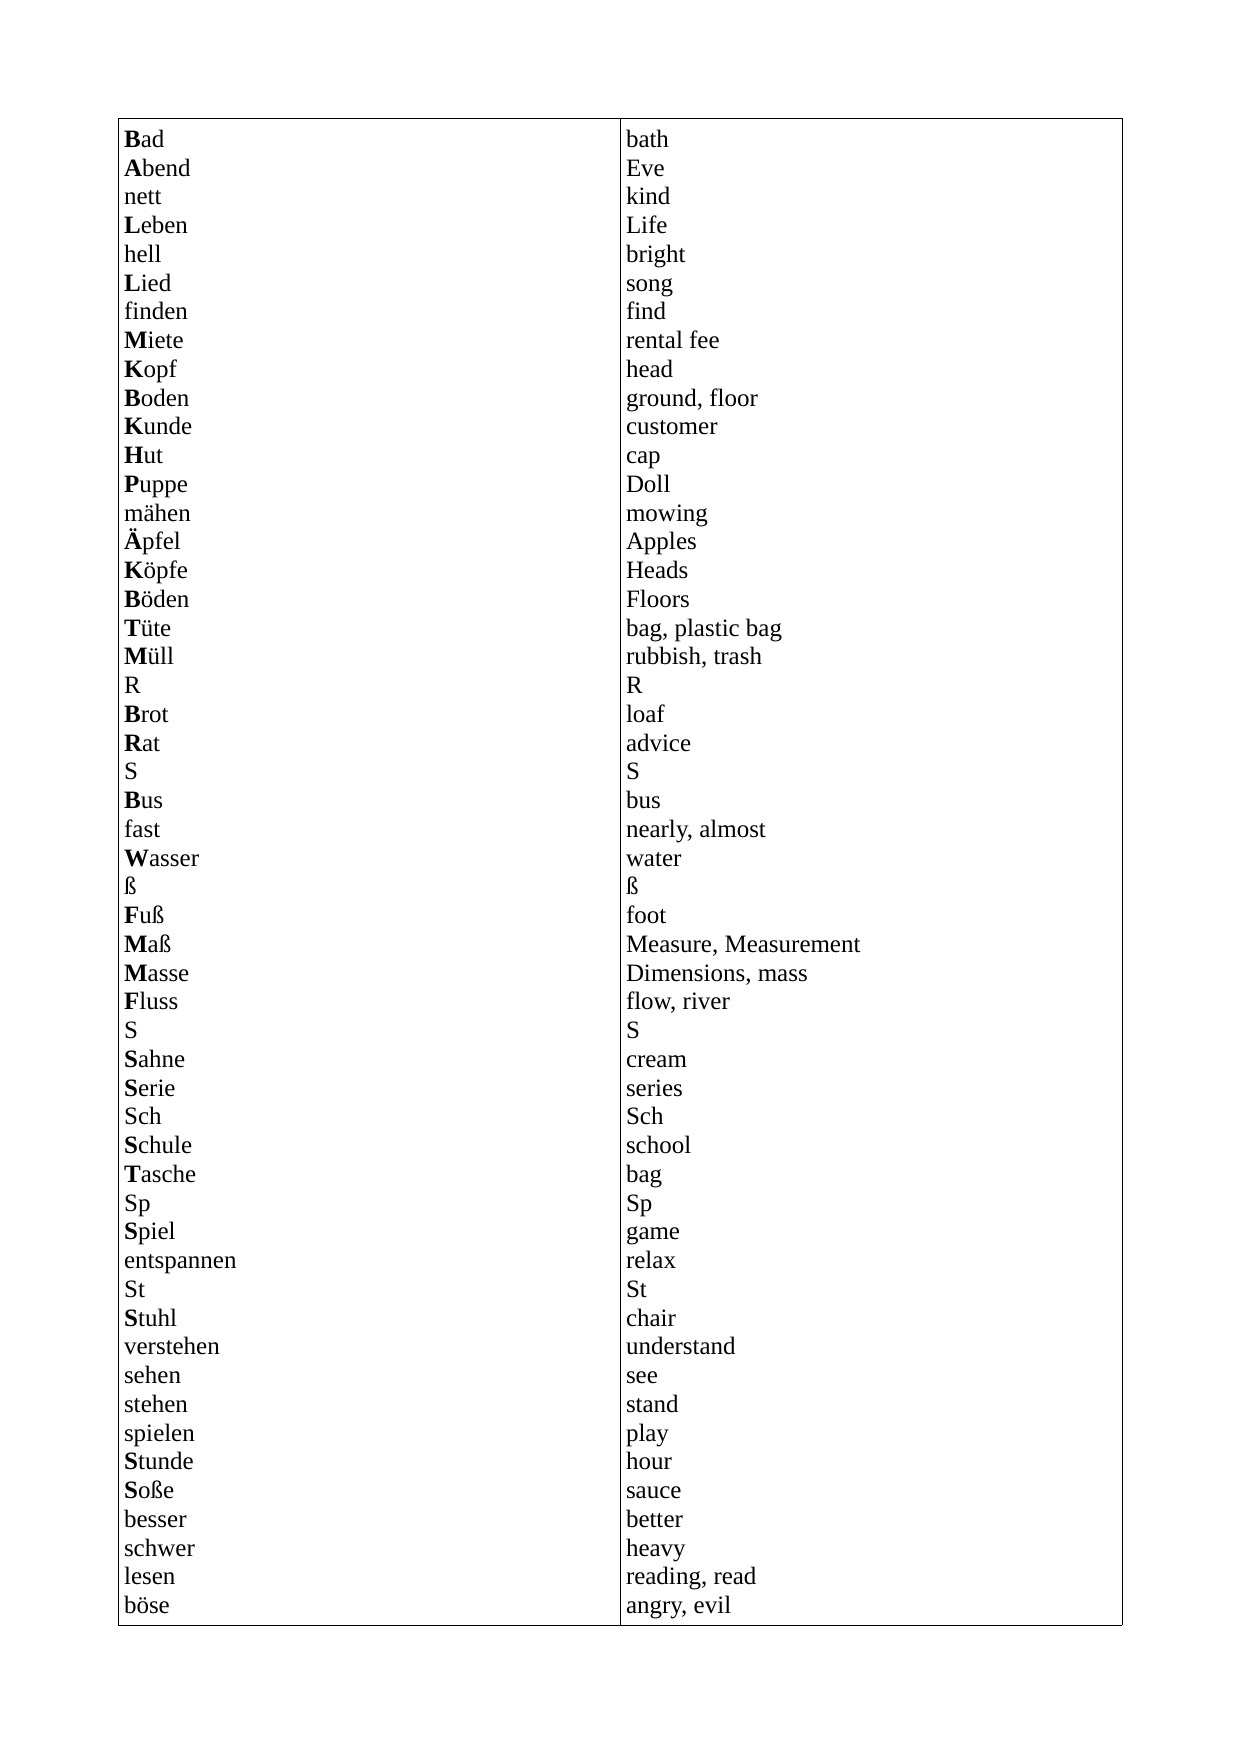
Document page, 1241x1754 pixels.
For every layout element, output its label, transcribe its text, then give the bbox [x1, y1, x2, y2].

table_cell bath Eve kind Life bright song find rental fee head ground, floor customer cap Doll mowing Apples Heads Floors bag, plastic bag rubbish, trash R loaf advice S bus nearly, almost water ß foot Measure, Measurement Dimensions, mass flow, river S cream series Sch school bag Sp game relax St chair understand see stand play hour sauce better heavy reading, read angry, evil [621, 119, 1122, 1625]
table_cell Bad Abend nett Leben hell Lied finden Miete Kopf Boden Kunde Hut Puppe mähen Äpfel Köpfe Böden Tüte Müll R Brot Rat S Bus fast Wasser ß Fuß Maß Masse Fluss S Sahne Serie Sch Schule Tasche Sp Spiel entspannen St Stuhl verstehen sehen stehen spielen Stunde Soße besser schwer lesen böse [119, 119, 620, 1625]
